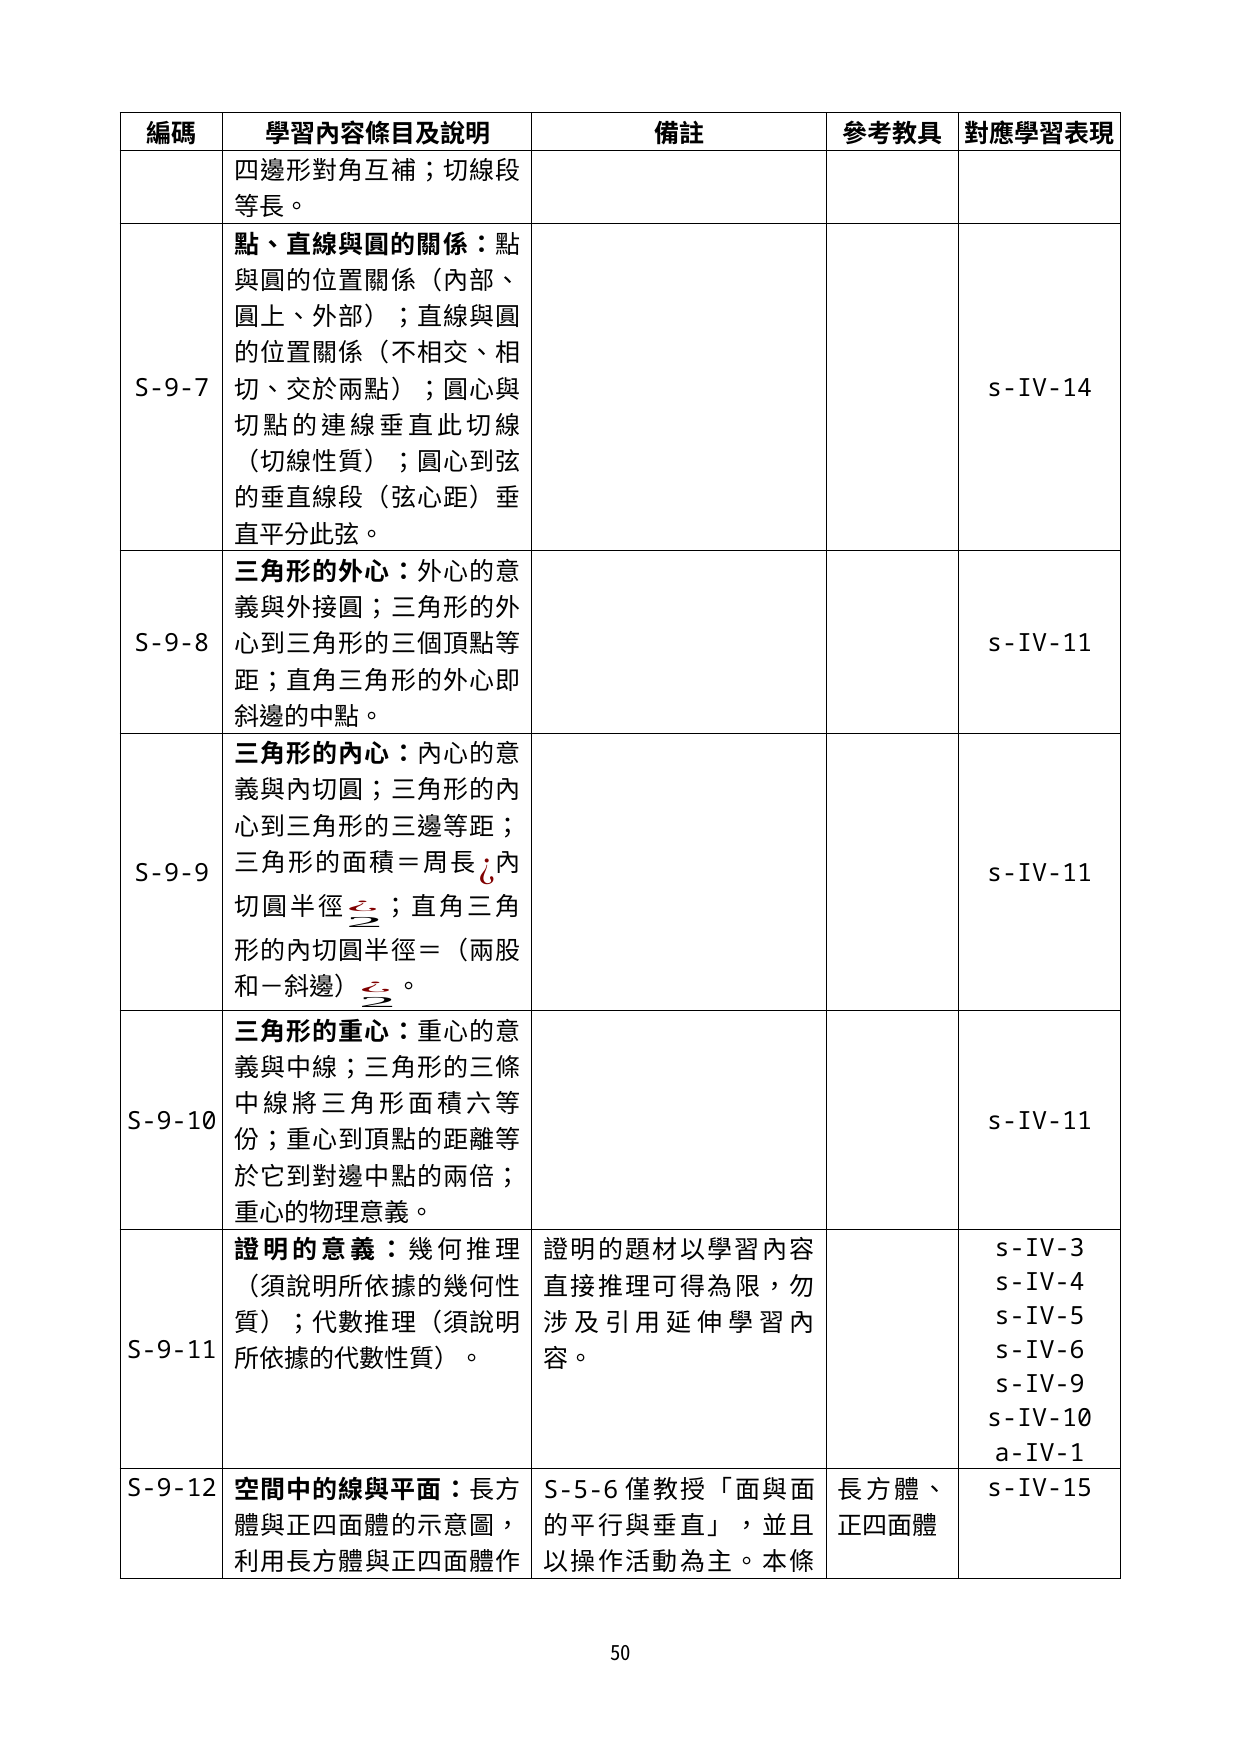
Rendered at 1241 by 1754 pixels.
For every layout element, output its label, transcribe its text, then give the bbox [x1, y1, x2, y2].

table_cell S-9-11 [121, 1230, 222, 1468]
table_header 備註 [532, 113, 826, 149]
table_cell S-9-9 [121, 734, 222, 1010]
table_cell [532, 1011, 826, 1229]
table_cell 三角形的外心：外心的意義與外接圓；三角形的外心到三角形的三個頂點等距；直角三角形的外心即斜邊的中點。 [223, 551, 531, 733]
table_header 參考教具 [827, 113, 958, 149]
table_cell 空間中的線與平面：長方體與正四面體的示意圖，利用長方體與正四面體作 [223, 1469, 531, 1578]
table_cell [532, 151, 826, 223]
table_cell s-IV-11 [959, 551, 1120, 733]
table_cell [532, 224, 826, 550]
table_cell [827, 1230, 958, 1468]
table_cell s-IV-14 [959, 224, 1120, 550]
table_header 學習內容條目及說明 [223, 113, 531, 149]
table_cell [959, 151, 1120, 223]
table_cell [827, 734, 958, 1010]
table_cell 三角形的重心：重心的意義與中線；三角形的三條中線將三角形面積六等份；重心到頂點的距離等於它到對邊中點的兩倍；重心的物理意義。 [223, 1011, 531, 1229]
table_cell [121, 151, 222, 223]
table_cell [532, 734, 826, 1010]
table_cell [532, 551, 826, 733]
table_cell 點、直線與圓的關係：點與圓的位置關係（內部、圓上、外部）；直線與圓的位置關係（不相交、相切、交於兩點）；圓心與切點的連線垂直此切線（切線性質）；圓心到弦的垂直線段（弦心距）垂直平分此弦。 [223, 224, 531, 550]
table_cell [827, 551, 958, 733]
table_cell S-9-12 [121, 1469, 222, 1578]
table_cell s-IV-11 [959, 1011, 1120, 1229]
table_cell 證明的意義：幾何推理（須說明所依據的幾何性質）；代數推理（須說明所依據的代數性質）。 [223, 1230, 531, 1468]
table_cell 四邊形對角互補；切線段等長。 [223, 151, 531, 223]
table_cell s-IV-3 s-IV-4 s-IV-5 s-IV-6 s-IV-9 s-IV-10 a-IV-1 [959, 1230, 1120, 1468]
table_cell S-9-7 [121, 224, 222, 550]
table_cell S-9-8 [121, 551, 222, 733]
table_header 對應學習表現 [959, 113, 1120, 149]
table_header 編碼 [121, 113, 222, 149]
table_cell S-9-10 [121, 1011, 222, 1229]
table_cell s-IV-11 [959, 734, 1120, 1010]
table_cell S-5-6僅教授「面與面的平行與垂直」，並且以操作活動為主。本條 [532, 1469, 826, 1578]
table_cell [827, 1011, 958, 1229]
table_cell 長方體、正四面體 [827, 1469, 958, 1578]
table_cell [827, 151, 958, 223]
table_cell 證明的題材以學習內容直接推理可得為限，勿涉及引用延伸學習內容。 [532, 1230, 826, 1468]
table_cell 三角形的內心：內心的意義與內切圓；三角形的內心到三角形的三邊等距；三角形的面積＝周長內切圓半徑；直角三角形的內切圓半徑＝（兩股和－斜邊）。 [223, 734, 531, 1010]
table_cell [827, 224, 958, 550]
table_cell s-IV-15 [959, 1469, 1120, 1578]
